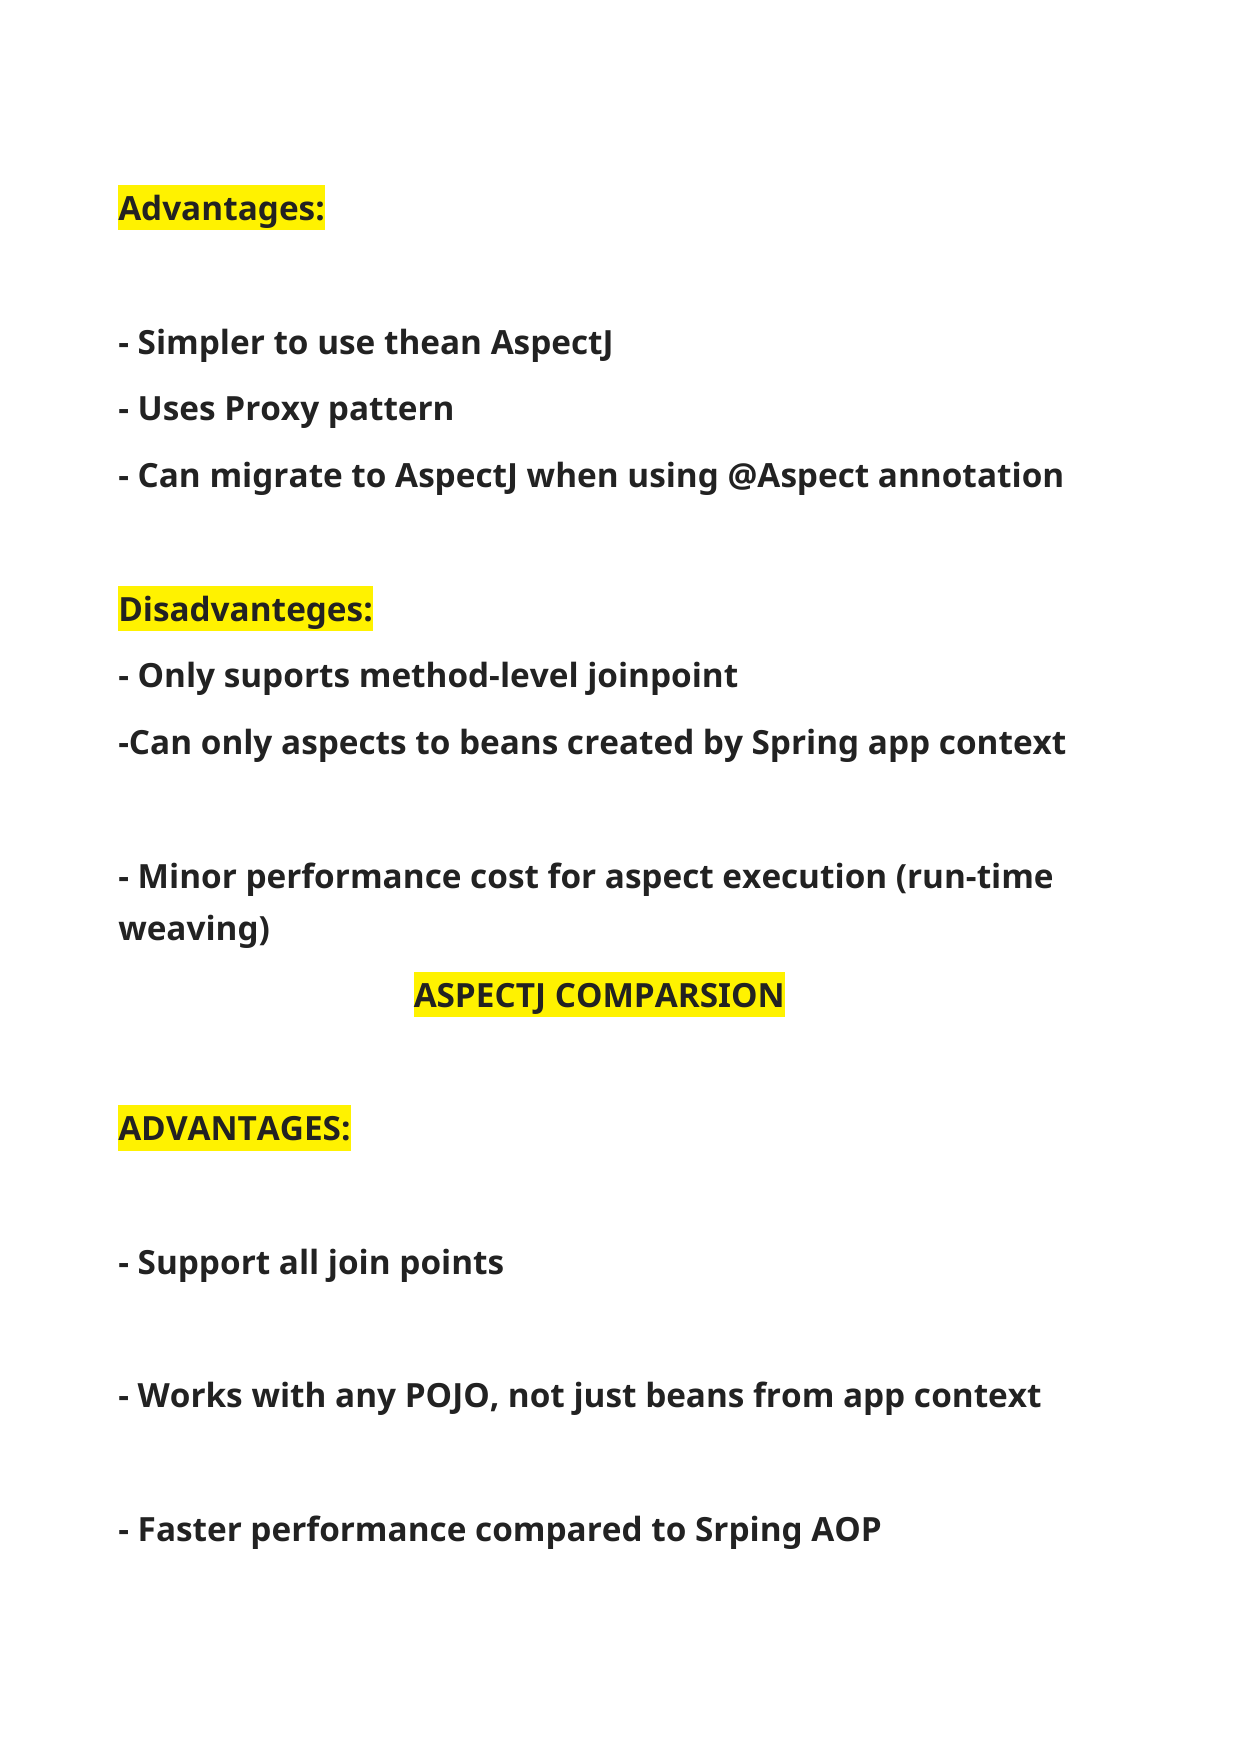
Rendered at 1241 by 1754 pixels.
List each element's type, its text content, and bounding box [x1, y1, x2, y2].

text - Uses Proxy pattern [118, 385, 1122, 431]
text - Only suports method-level joinpoint [118, 652, 1122, 698]
text - Simpler to use thean AspectJ [118, 318, 1122, 364]
text ADVANTAGES: [118, 1105, 1122, 1151]
text - Support all join points [118, 1239, 1122, 1284]
text Disadvanteges: [118, 586, 1122, 631]
text - Faster performance compared to Srping AOP [118, 1506, 1122, 1551]
text - Can migrate to AspectJ when using @Aspect annotation [118, 452, 1122, 497]
text - Works with any POJO, not just beans from app context [118, 1372, 1122, 1418]
text ASPECTJ COMPARSION [118, 972, 1122, 1017]
text -Can only aspects to beans created by Spring app context [118, 719, 1122, 764]
text Advantages: [118, 185, 1122, 230]
text - Minor performance cost for aspect execution (run-time weaving) [118, 853, 1122, 950]
